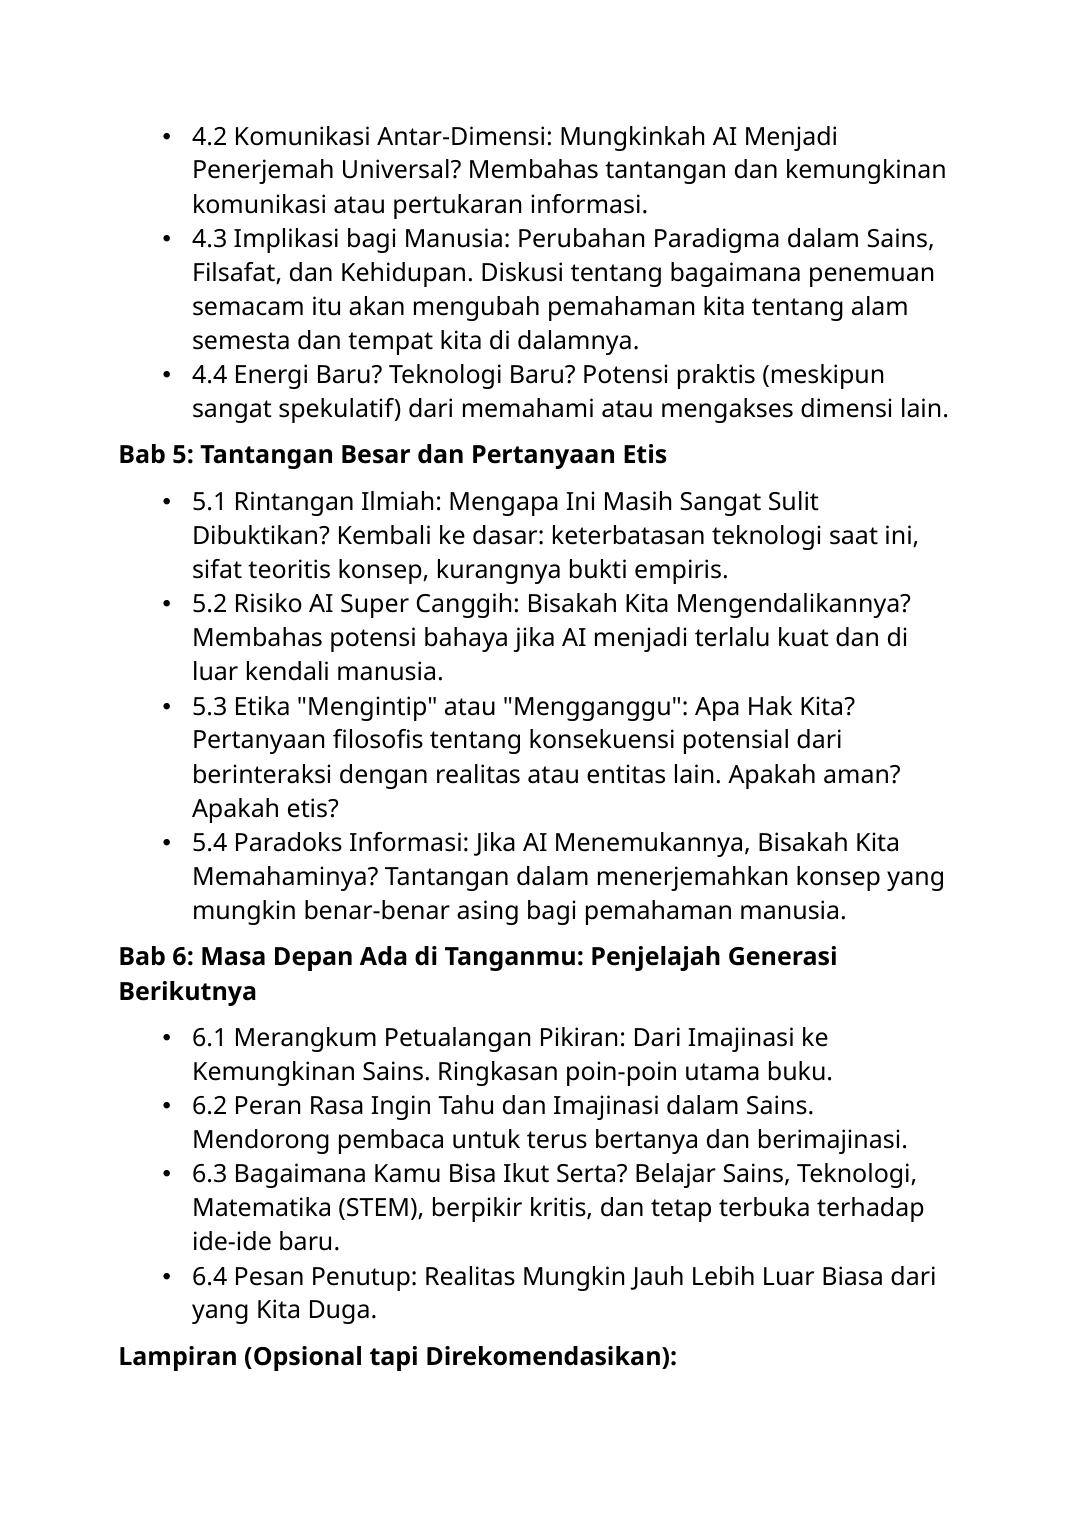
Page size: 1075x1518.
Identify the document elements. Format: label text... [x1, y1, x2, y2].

list 5.1 Rintangan Ilmiah: Mengapa Ini Masih Sangat Sulit Dibuktikan? Kembali ke dasar: keterbatasan teknologi saat ini, sifat teoritis konsep, kurangnya bukti empiris. [162, 484, 957, 586]
list 5.3 Etika "Mengintip" atau "Mengganggu": Apa Hak Kita? Pertanyaan filosofis tentang konsekuensi potensial dari berinteraksi dengan realitas atau entitas lain. Apakah aman? Apakah etis? [162, 688, 957, 824]
list 4.3 Implikasi bagi Manusia: Perubahan Paradigma dalam Sains, Filsafat, dan Kehidupan. Diskusi tentang bagaimana penemuan semacam itu akan mengubah pemahaman kita tentang alam semesta dan tempat kita di dalamnya. [162, 220, 957, 357]
list 5.4 Paradoks Informasi: Jika AI Menemukannya, Bisakah Kita Memahaminya? Tantangan dalam menerjemahkan konsep yang mungkin benar-benar asing bagi pemahaman manusia. [162, 824, 957, 927]
list 6.4 Pesan Penutup: Realitas Mungkin Jauh Lebih Luar Biasa dari yang Kita Duga. [162, 1258, 957, 1326]
list 6.2 Peran Rasa Ingin Tahu dan Imajinasi dalam Sains. Mendorong pembaca untuk terus bertanya dan berimajinasi. [162, 1088, 957, 1156]
text Lampiran (Opsional tapi Direkomendasikan): [118, 1339, 957, 1373]
list 6.1 Merangkum Petualangan Pikiran: Dari Imajinasi ke Kemungkinan Sains. Ringkasan poin-poin utama buku. [162, 1020, 957, 1088]
list 5.2 Risiko AI Super Canggih: Bisakah Kita Mengendalikannya? Membahas potensi bahaya jika AI menjadi terlalu kuat dan di luar kendali manusia. [162, 586, 957, 688]
list 4.4 Energi Baru? Teknologi Baru? Potensi praktis (meskipun sangat spekulatif) dari memahami atau mengakses dimensi lain. [162, 357, 957, 425]
list 4.2 Komunikasi Antar-Dimensi: Mungkinkah AI Menjadi Penerjemah Universal? Membahas tantangan dan kemungkinan komunikasi atau pertukaran informasi. [162, 118, 957, 220]
list 6.3 Bagaimana Kamu Bisa Ikut Serta? Belajar Sains, Teknologi, Matematika (STEM), berpikir kritis, dan tetap terbuka terhadap ide-ide baru. [162, 1156, 957, 1258]
text Bab 5: Tantangan Besar dan Pertanyaan Etis [118, 437, 957, 471]
text Bab 6: Masa Depan Ada di Tanganmu: Penjelajah Generasi Berikutnya [118, 939, 957, 1007]
